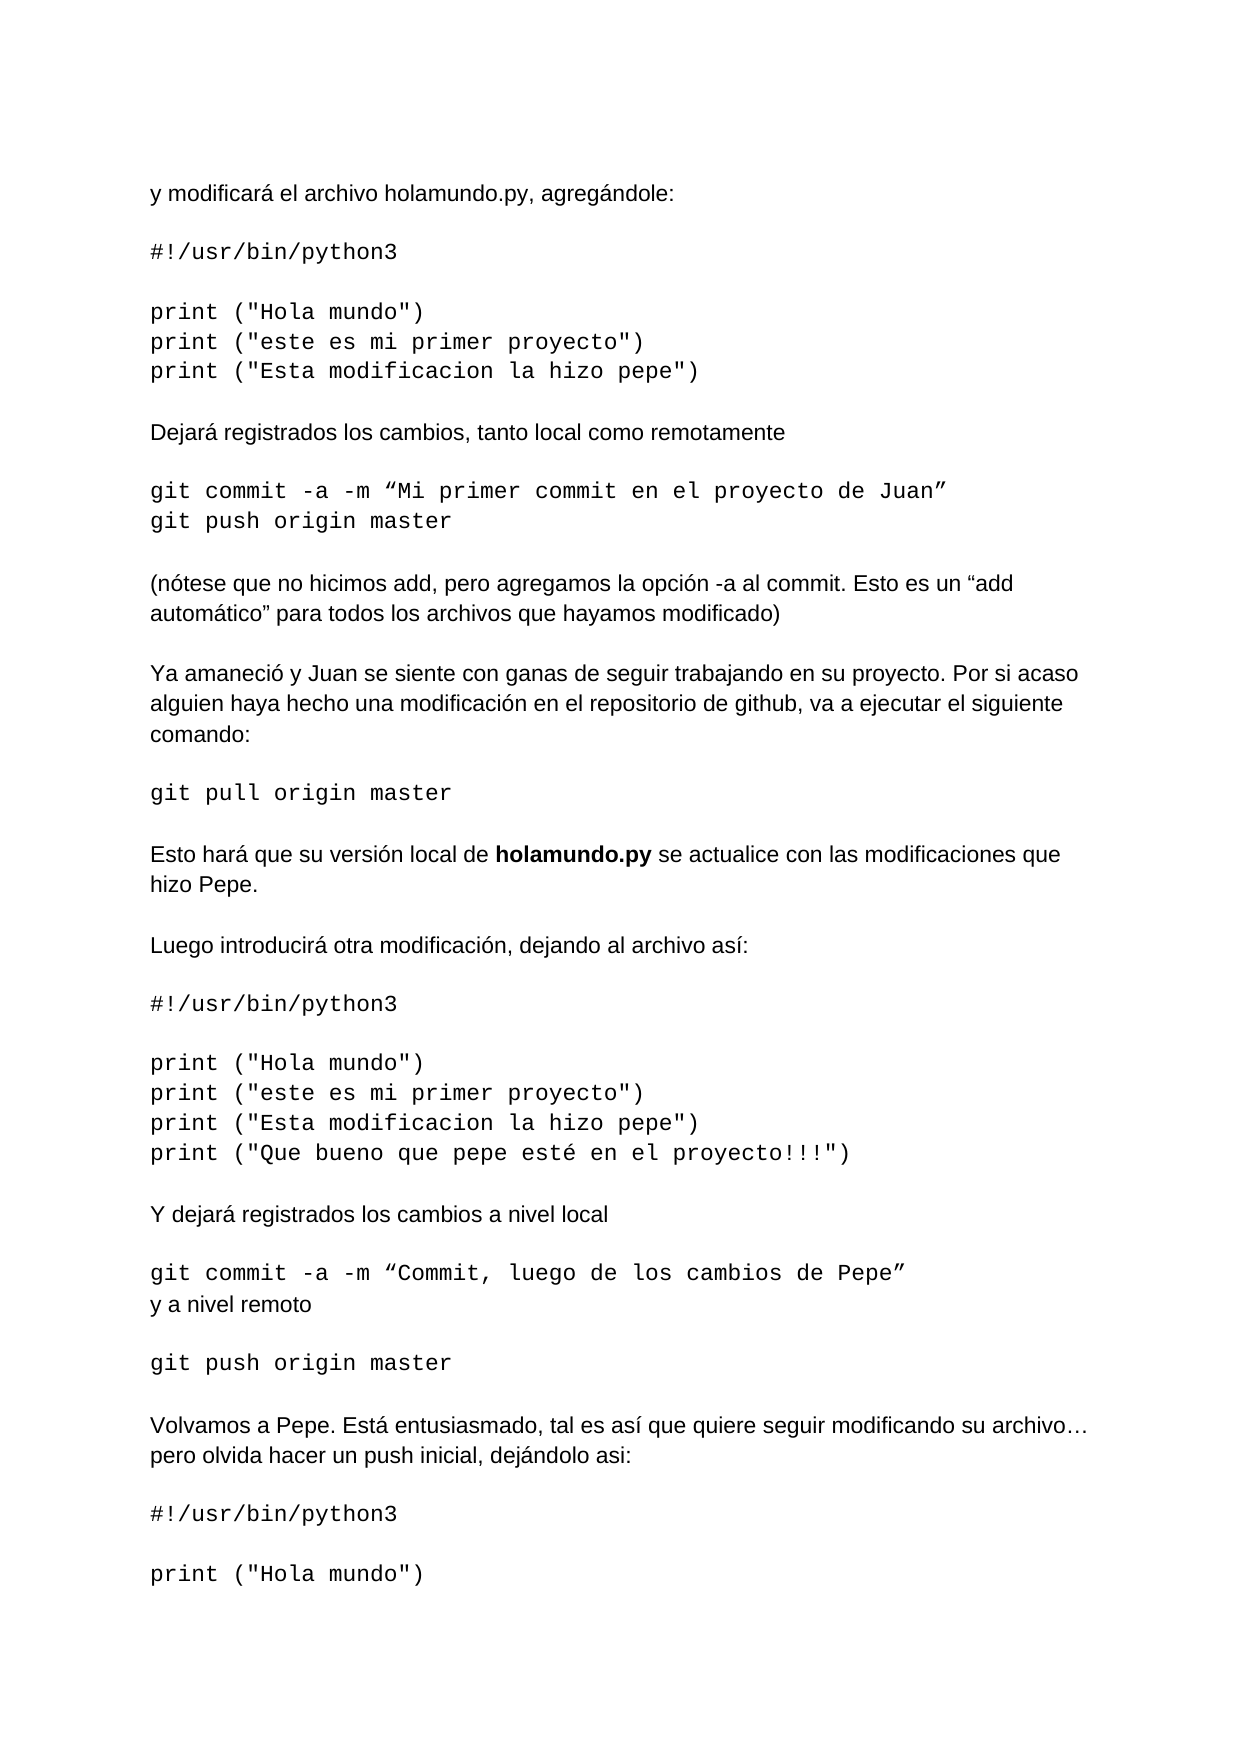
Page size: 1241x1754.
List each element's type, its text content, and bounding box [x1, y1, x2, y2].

text print ("Hola mundo") [150, 1052, 1090, 1078]
text #!/usr/bin/python3 [150, 1502, 1090, 1528]
text y modificará el archivo holamundo.py, agregándole: [150, 180, 1090, 207]
text git push origin master [150, 509, 1090, 536]
text Ya amaneció y Juan se siente con ganas de seguir trabajando en su proyecto. Por si acaso alguien haya hecho una modificación en el repositorio de github, va a ejecutar el siguiente comando: [150, 660, 1090, 747]
text #!/usr/bin/python3 [150, 992, 1090, 1018]
text print ("este es mi primer proyecto") [150, 330, 1090, 356]
text #!/usr/bin/python3 [150, 241, 1090, 267]
text print ("Hola mundo") [150, 1562, 1090, 1588]
text Y dejará registrados los cambios a nivel local [150, 1201, 1090, 1227]
text Esto hará que su versión local de holamundo.py se actualice con las modificaciones que hizo Pepe. [150, 841, 1090, 898]
text git commit -a -m “Commit, luego de los cambios de Pepe” [150, 1261, 1090, 1287]
text git commit -a -m “Mi primer commit en el proyecto de Juan” [150, 480, 1090, 506]
text git push origin master [150, 1352, 1090, 1378]
text print ("este es mi primer proyecto") [150, 1081, 1090, 1107]
text git pull origin master [150, 781, 1090, 807]
text Dejará registrados los cambios, tanto local como remotamente [150, 419, 1090, 446]
text y a nivel remoto [150, 1291, 1090, 1318]
text print ("Esta modificacion la hizo pepe") [150, 360, 1090, 386]
text print ("Que bueno que pepe esté en el proyecto!!!") [150, 1141, 1090, 1167]
text print ("Esta modificacion la hizo pepe") [150, 1111, 1090, 1137]
text (nótese que no hicimos add, pero agregamos la opción -a al commit. Esto es un “add automático” para todos los archivos que hayamos modificado) [150, 569, 1090, 626]
text Volvamos a Pepe. Está entusiasmado, tal es así que quiere seguir modificando su archivo… pero olvida hacer un push inicial, dejándolo asi: [150, 1412, 1090, 1468]
text print ("Hola mundo") [150, 300, 1090, 326]
text Luego introducirá otra modificación, dejando al archivo así: [150, 932, 1090, 958]
